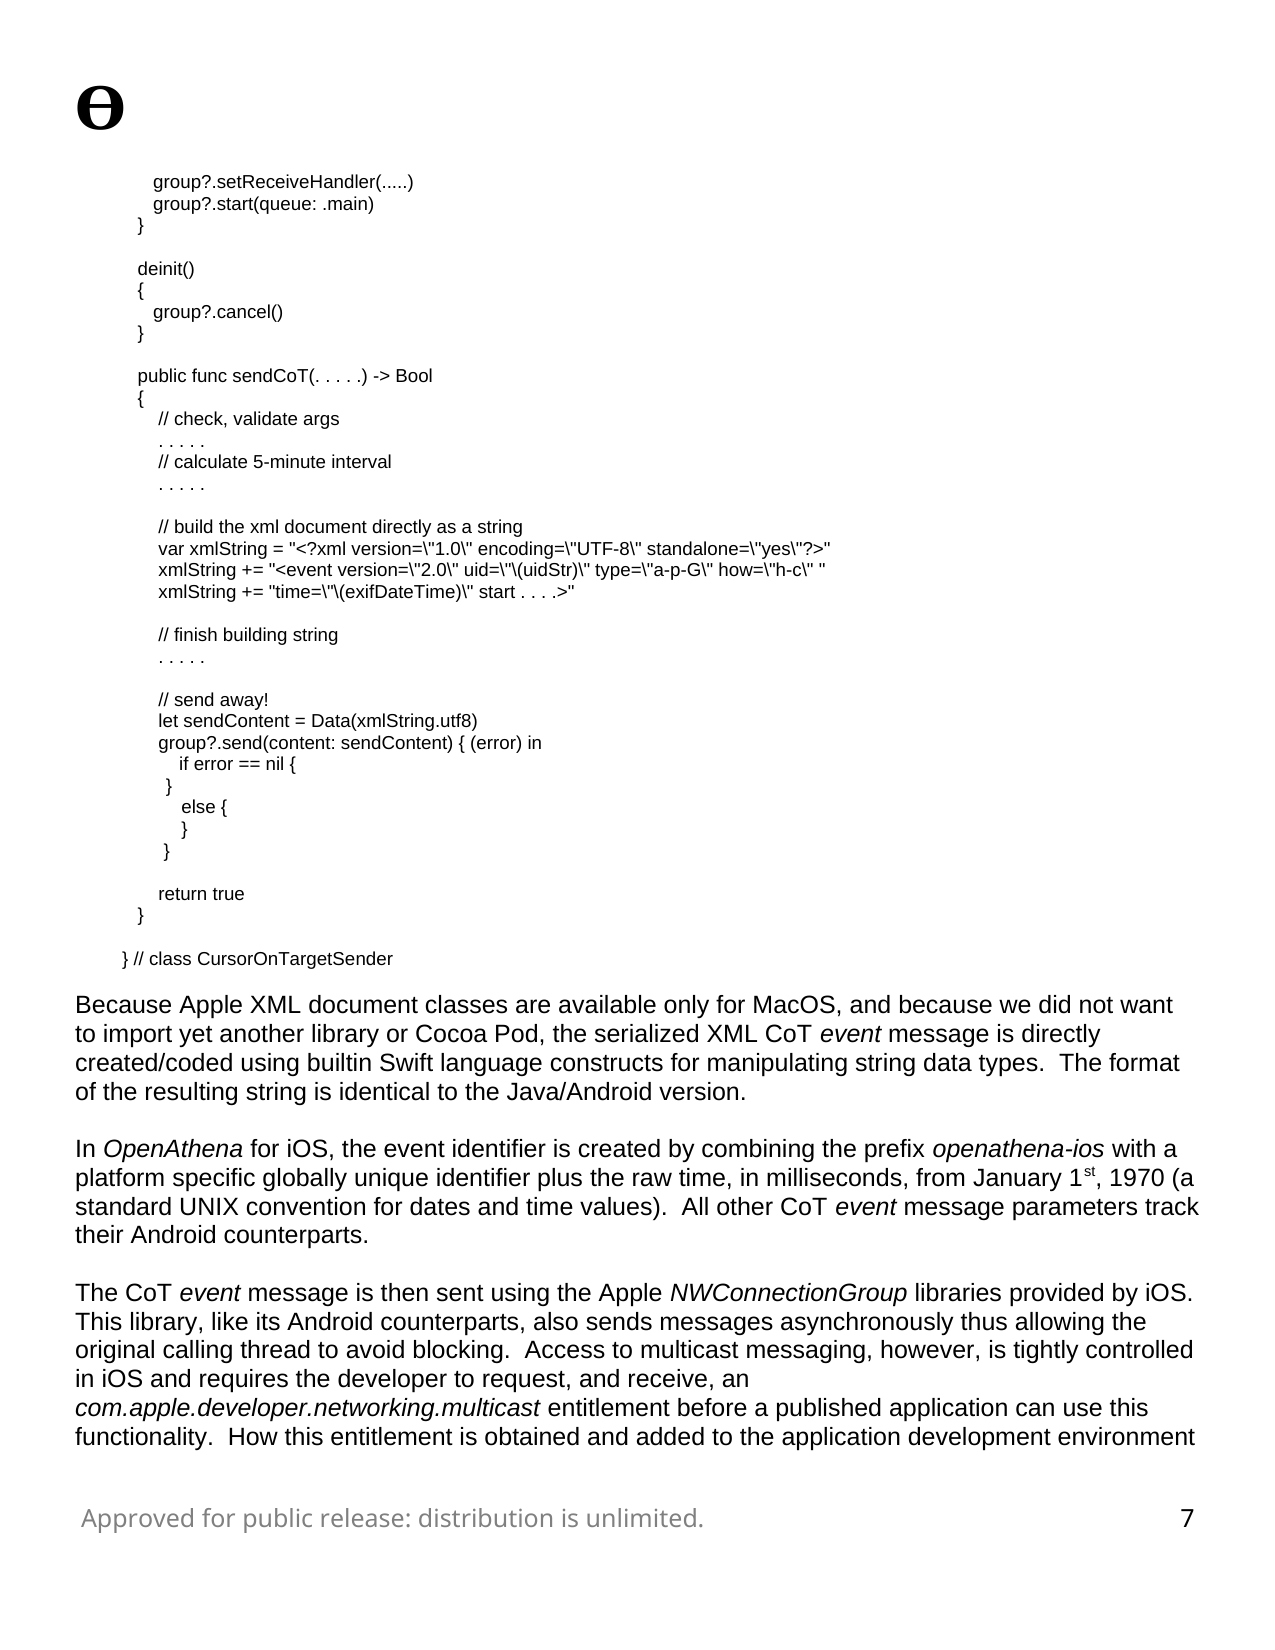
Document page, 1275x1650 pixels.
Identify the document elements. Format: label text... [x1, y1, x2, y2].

text The CoT event message is then sent using the Apple NWConnectionGroup libraries provided by iOS. This library, like its Android counterparts, also sends messages asynchronously thus allowing the original calling thread to avoid blocking. Access to multicast messaging, however, is tightly controlled in iOS and requires the developer to request, and receive, an com.apple.developer.networking.multicast entitlement before a published application can use this functionality. How this entitlement is obtained and added to the application development environment [75, 1278, 1200, 1450]
text // check, validate args [122, 408, 1200, 430]
text let sendContent = Data(xmlString.utf8) [122, 710, 1200, 732]
text // finish building string [122, 624, 1200, 645]
text } [122, 818, 1200, 839]
text var xmlString = "<?xml version=\"1.0\" encoding=\"UTF-8\" standalone=\"yes\"?>" [122, 538, 1200, 559]
text if error == nil { [122, 753, 1200, 775]
text xmlString += "<event version=\"2.0\" uid=\"\(uidStr)\" type=\"a-p-G\" how=\"h-c\" " [122, 559, 1200, 581]
text // send away! [122, 688, 1200, 710]
text // build the xml document directly as a string [122, 516, 1200, 538]
text group?.start(queue: .main) [122, 193, 1200, 214]
text deinit() [122, 257, 1200, 279]
text } [122, 322, 1200, 343]
text else { [122, 796, 1200, 818]
text } [122, 775, 1200, 796]
text } // class CursorOnTargetSender [122, 947, 1200, 969]
text } [122, 904, 1200, 926]
text xmlString += "time=\"\(exifDateTime)\" start . . . .>" [122, 581, 1200, 602]
text . . . . . [122, 473, 1200, 494]
text Because Apple XML document classes are available only for MacOS, and because we did not want to import yet another library or Cocoa Pod, the serialized XML CoT event message is directly created/coded using builtin Swift language constructs for manipulating string data types. The format of the resulting string is identical to the Java/Android version. [75, 990, 1200, 1105]
text } [122, 214, 1200, 236]
text public func sendCoT(. . . . .) -> Bool [122, 365, 1200, 387]
text In OpenAthena for iOS, the event identifier is created by combining the prefix openathena-ios with a platform specific globally unique identifier plus the raw time, in milliseconds, from January 1st, 1970 (a standard UNIX convention for dates and time values). All other CoT event message parameters track their Android counterparts. [75, 1134, 1200, 1249]
text . . . . . [122, 430, 1200, 451]
text // calculate 5-minute interval [122, 451, 1200, 473]
text return true [122, 883, 1200, 904]
text group?.cancel() [122, 300, 1200, 322]
text } [122, 839, 1200, 861]
text . . . . . [122, 645, 1200, 667]
text group?.setReceiveHandler(.....) [122, 171, 1200, 193]
text group?.send(content: sendContent) { (error) in [122, 732, 1200, 753]
text { [122, 387, 1200, 408]
text { [122, 279, 1200, 300]
